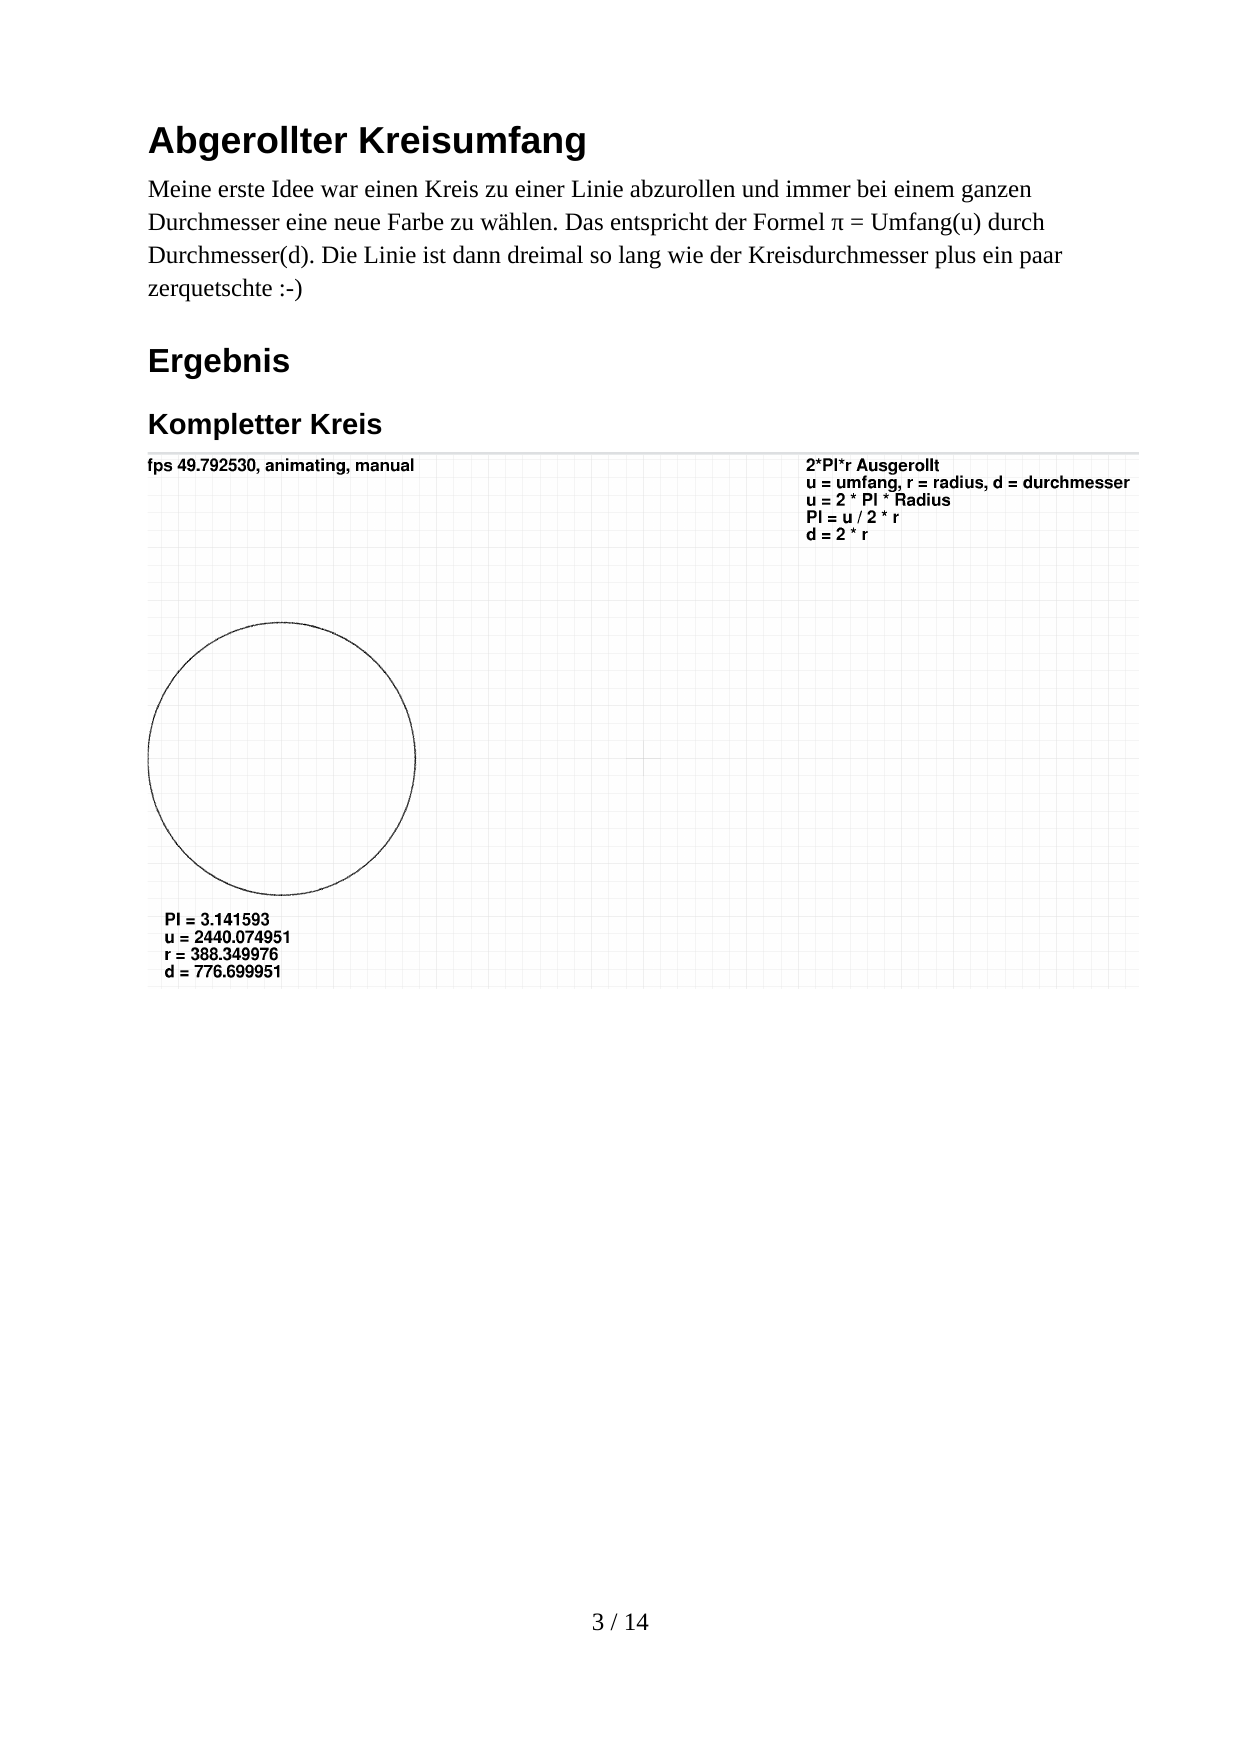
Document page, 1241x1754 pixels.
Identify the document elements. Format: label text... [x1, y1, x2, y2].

subtitle Kompletter Kreis [148, 407, 1093, 440]
picture [147, 452, 1133, 989]
subtitle Abgerollter Kreisumfang [148, 118, 1093, 161]
subtitle Ergebnis [148, 341, 1093, 380]
text Meine erste Idee war einen Kreis zu einer Linie abzurollen und immer bei einem ganzen Durchmesser eine neue Farbe zu wählen. Das entspricht der Formel π = Umfang(u) durch Durchmesser(d). Die Linie ist dann dreimal so lang wie der Kreisdurchmesser plus ein paar zerquetschte :-) [148, 174, 1093, 302]
